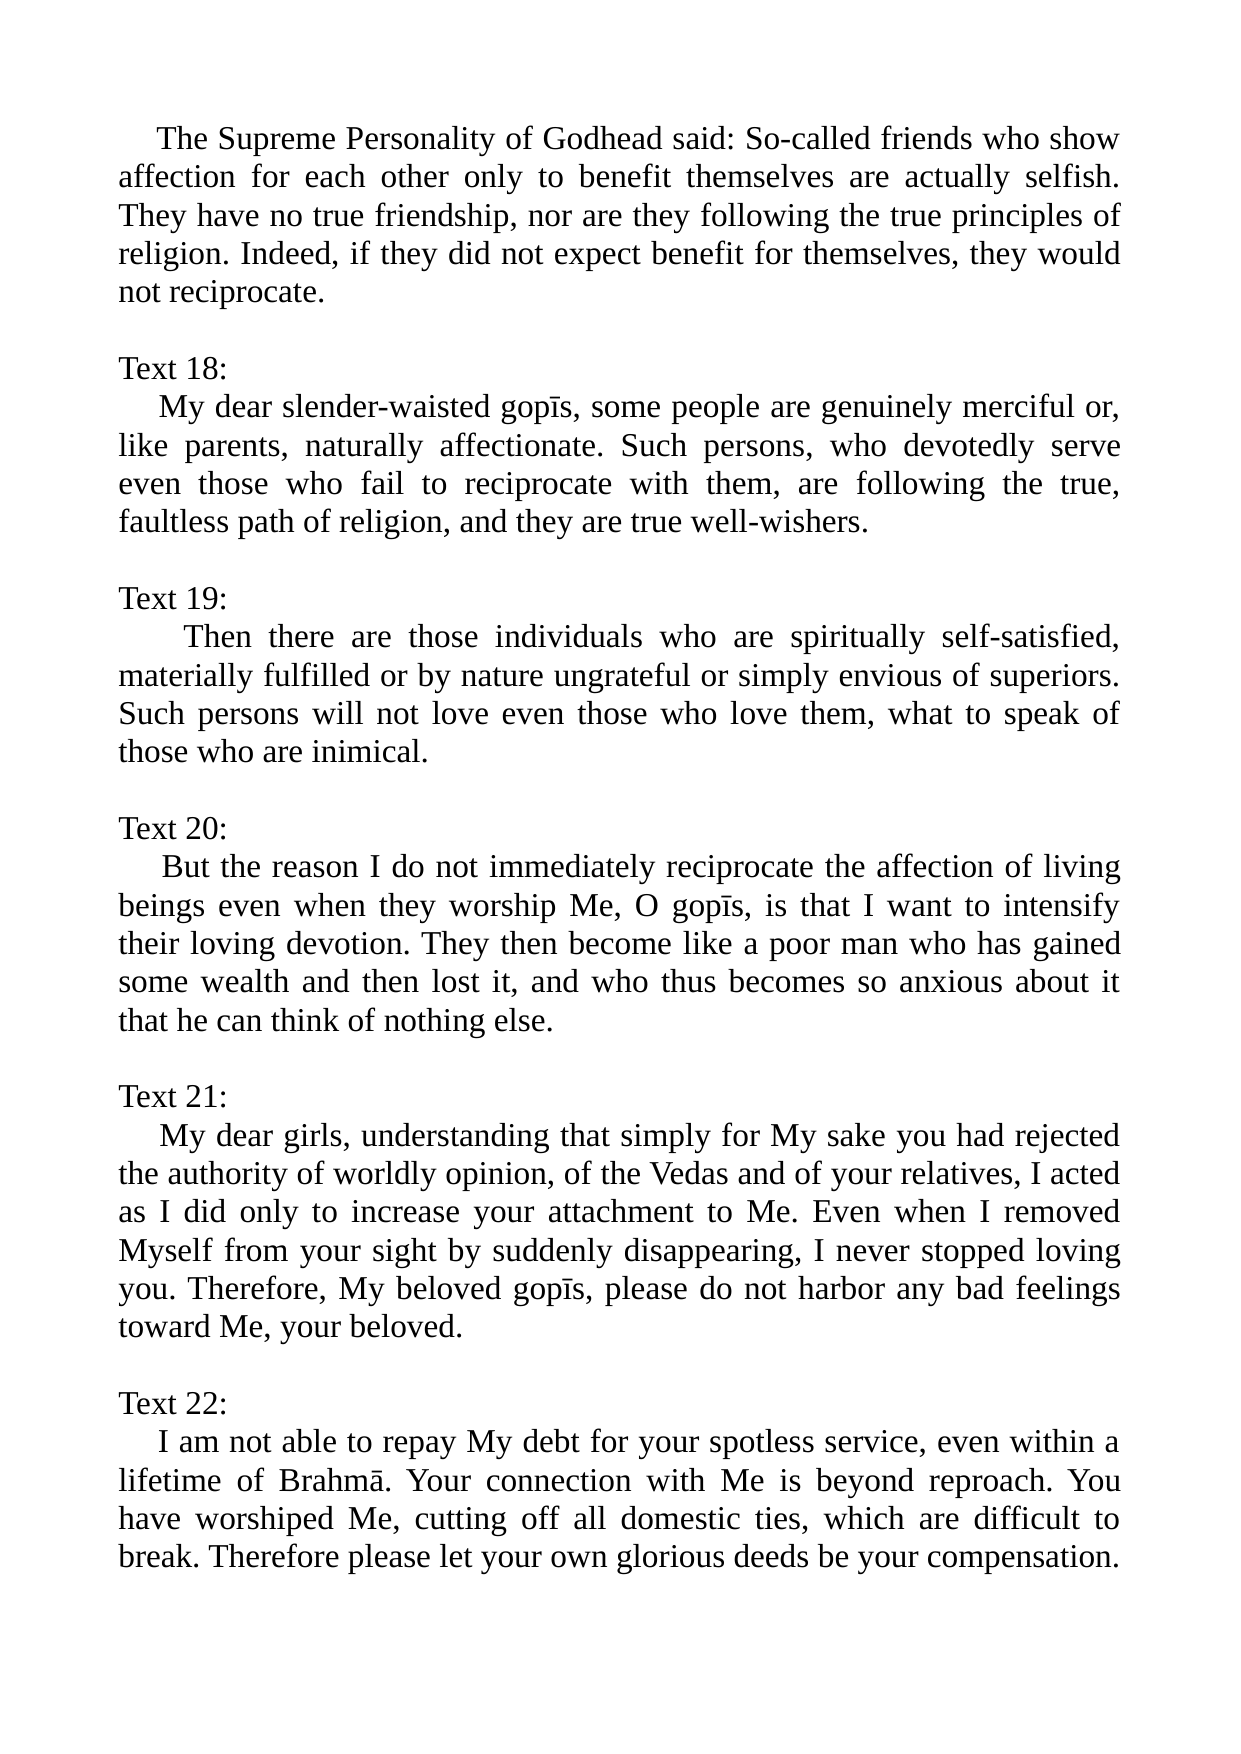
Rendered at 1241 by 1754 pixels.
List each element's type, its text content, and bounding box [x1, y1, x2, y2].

text My dear slender-waisted gopīs, some people are genuinely merciful or, like parents, naturally affectionate. Such persons, who devotedly serve even those who fail to reciprocate with them, are following the true, faultless path of religion, and they are true well-wishers. [118, 386, 1122, 540]
text The Supreme Personality of Godhead said: So-called friends who show affection for each other only to benefit themselves are actually selfish. They have no true friendship, nor are they following the true principles of religion. Indeed, if they did not expect benefit for themselves, they would not reciprocate. [118, 118, 1122, 310]
text Text 22: [118, 1383, 1122, 1421]
text I am not able to repay My debt for your spotless service, even within a lifetime of Brahmā. Your connection with Me is beyond reproach. You have worshiped Me, cutting off all domestic ties, which are difficult to break. Therefore please let your own glorious deeds be your compensation. [118, 1421, 1122, 1575]
text Text 19: [118, 578, 1122, 616]
text But the reason I do not immediately reciprocate the affection of living beings even when they worship Me, O gopīs, is that I want to intensify their loving devotion. They then become like a poor man who has gained some wealth and then lost it, and who thus becomes so anxious about it that he can think of nothing else. [118, 846, 1122, 1038]
text My dear girls, understanding that simply for My sake you had rejected the authority of worldly opinion, of the Vedas and of your relatives, I acted as I did only to increase your attachment to Me. Even when I removed Myself from your sight by suddenly disappearing, I never stopped loving you. Therefore, My beloved gopīs, please do not harbor any bad feelings toward Me, your beloved. [118, 1115, 1122, 1345]
text Text 18: [118, 348, 1122, 386]
text Then there are those individuals who are spiritually self-satisfied, materially fulfilled or by nature ungrateful or simply envious of superiors. Such persons will not love even those who love them, what to speak of those who are inimical. [118, 616, 1122, 770]
text Text 20: [118, 808, 1122, 846]
text Text 21: [118, 1076, 1122, 1115]
